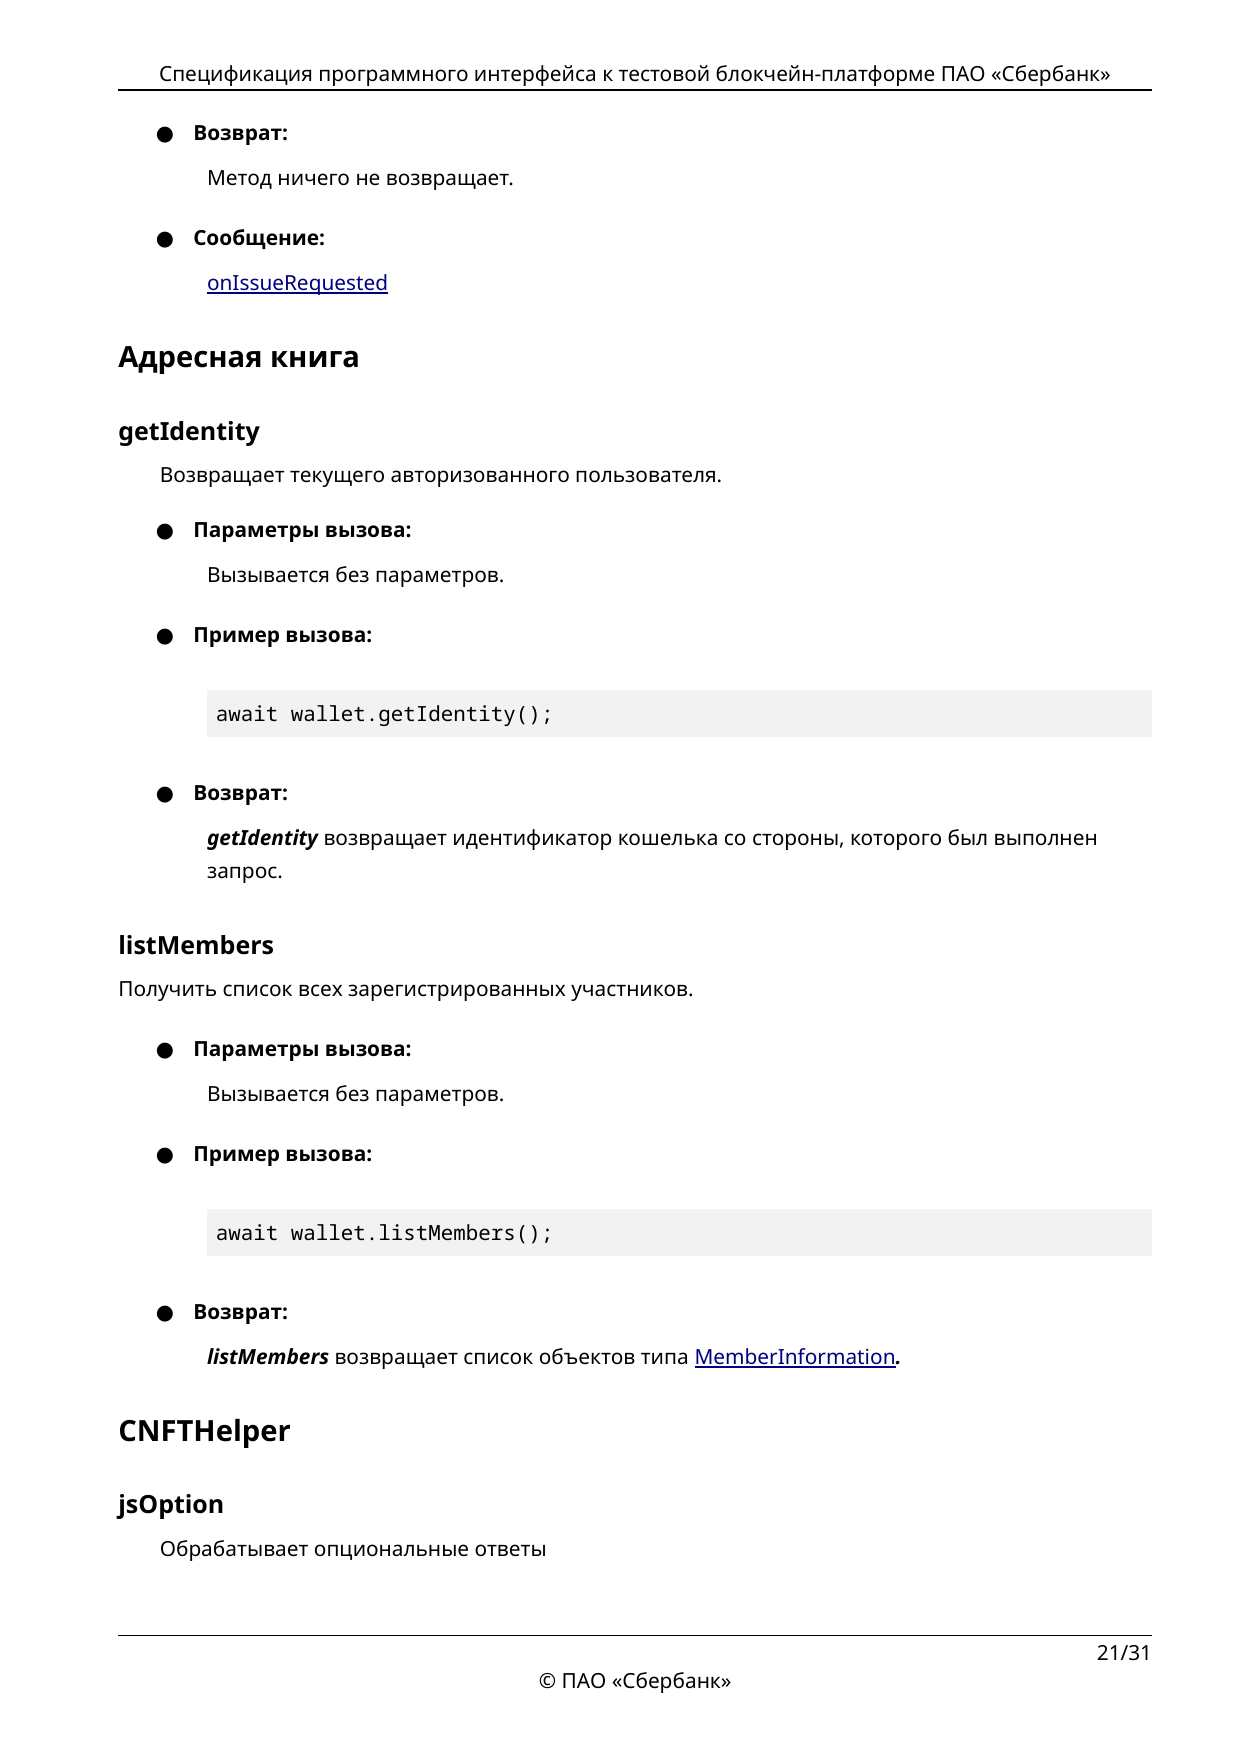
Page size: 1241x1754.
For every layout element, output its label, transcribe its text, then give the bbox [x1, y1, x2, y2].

text Обрабатывает опциональные ответы [118, 1534, 1152, 1562]
text Возвращает текущего авторизованного пользователя. [118, 460, 1152, 488]
text await wallet.getIdentity(); [208, 691, 1151, 736]
list Сообщение: [156, 223, 1152, 251]
subtitle Адресная книга [118, 336, 1152, 376]
subtitle jsOption [118, 1487, 1152, 1521]
list Параметры вызова: [156, 515, 1152, 544]
subtitle CNFTHelper [118, 1410, 1152, 1450]
text onIssueRequested [207, 268, 1152, 296]
subtitle listMembers [118, 928, 1152, 962]
text listMembers возвращает список объектов типа MemberInformation. [207, 1342, 1152, 1370]
subtitle getIdentity [118, 413, 1152, 447]
text await wallet.listMembers(); [208, 1210, 1151, 1255]
text Вызывается без параметров. [207, 560, 1152, 589]
list Пример вызова: [156, 1139, 1152, 1167]
text Вызывается без параметров. [207, 1079, 1152, 1108]
list Параметры вызова: [156, 1034, 1152, 1063]
text Получить список всех зарегистрированных участников. [118, 974, 1152, 1003]
list Возврат: [156, 778, 1152, 806]
text Метод ничего не возвращает. [207, 163, 1152, 192]
text getIdentity возвращает идентификатор кошелька со стороны, которого был выполнен запрос. [207, 823, 1152, 884]
list Возврат: [156, 118, 1152, 147]
list Возврат: [156, 1297, 1152, 1325]
list Пример вызова: [156, 620, 1152, 648]
